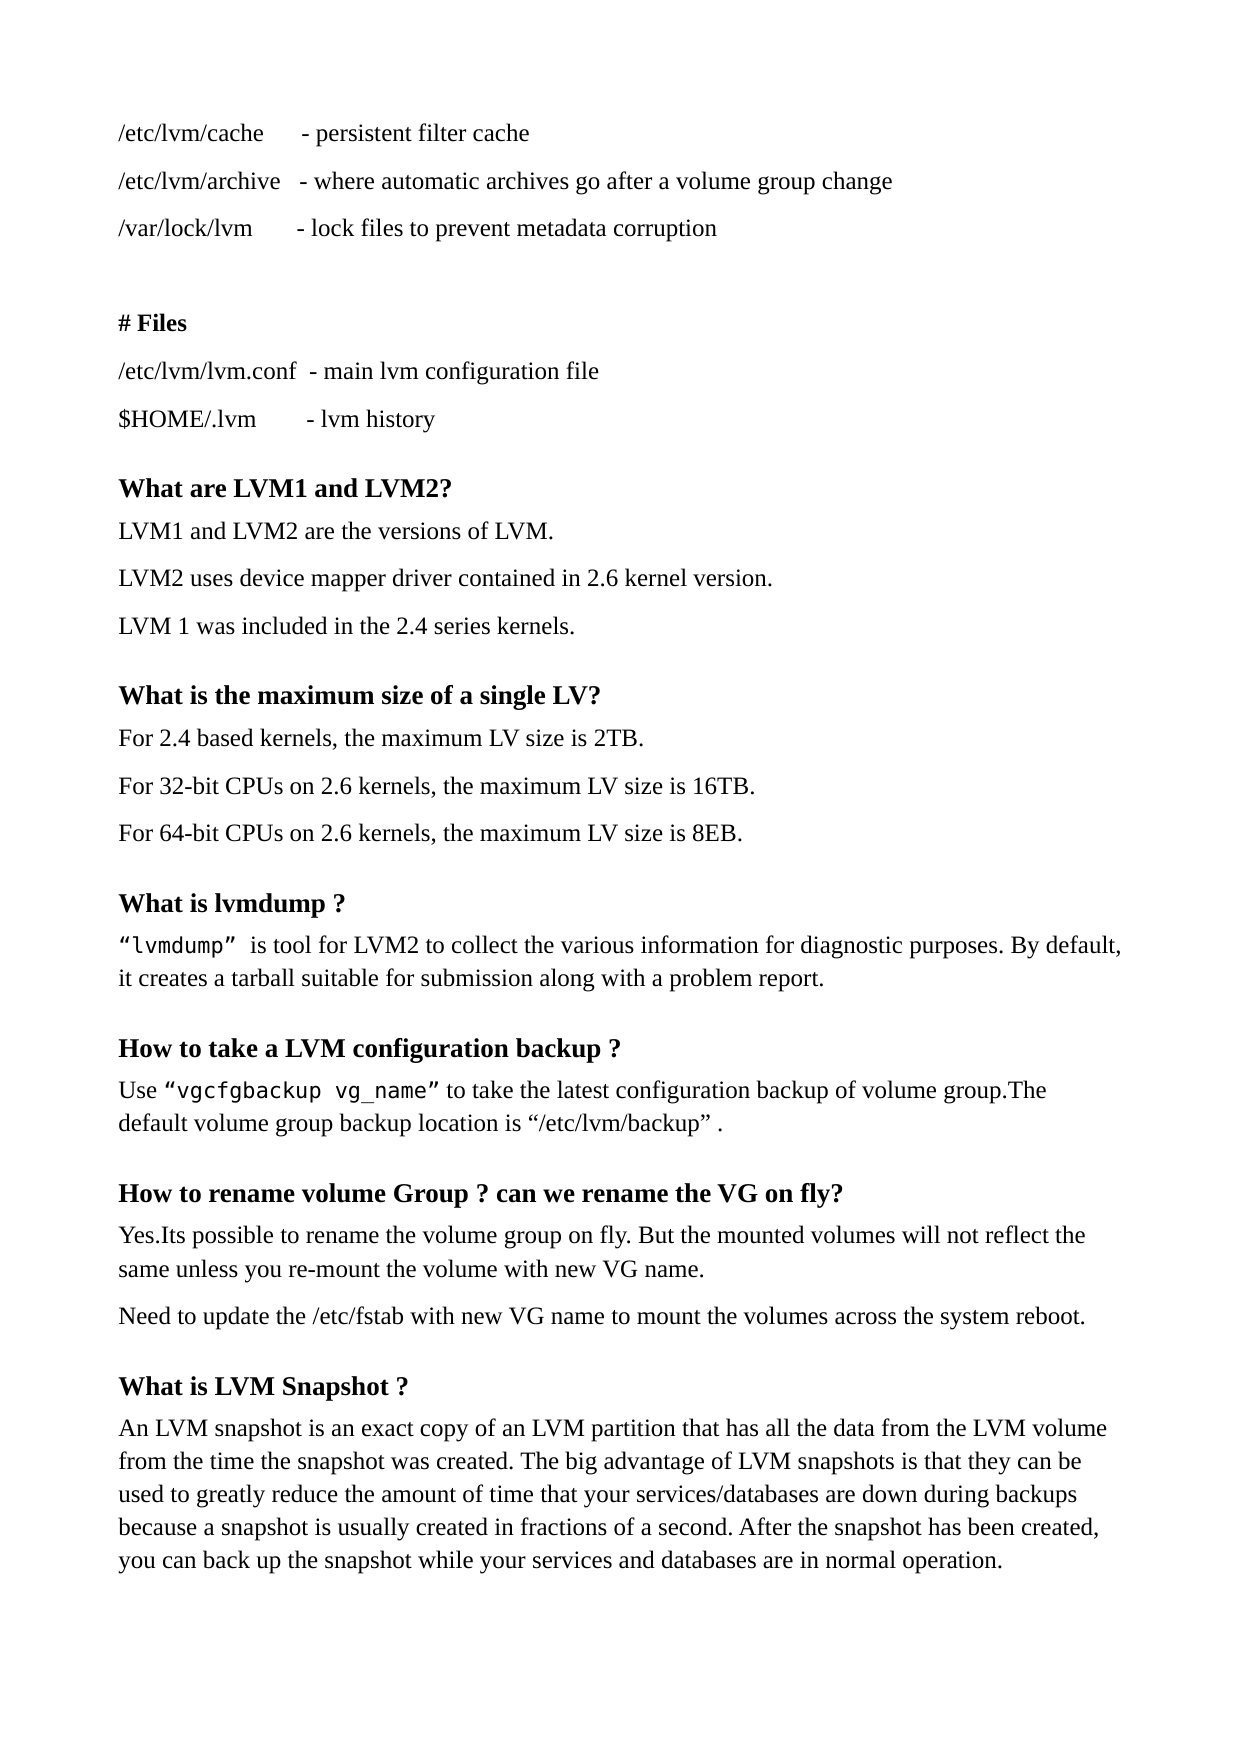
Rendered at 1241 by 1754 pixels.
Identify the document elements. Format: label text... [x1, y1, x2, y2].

subtitle What are LVM1 and LVM2? [118, 472, 1122, 503]
text For 32-bit CPUs on 2.6 kernels, the maximum LV size is 16TB. [118, 771, 1122, 799]
text /var/lock/lvm - lock files to prevent metadata corruption [118, 213, 1122, 242]
text # Files [118, 308, 1122, 337]
text An LVM snapshot is an exact copy of an LVM partition that has all the data from the LVM volume from the time the snapshot was created. The big advantage of LVM snapshots is that they can be used to greatly reduce the amount of time that your services/databases are down during backups because a snapshot is usually created in fractions of a second. After the snapshot has been created, you can back up the snapshot while your services and databases are in normal operation. [118, 1413, 1122, 1574]
text “lvmdump” is tool for LVM2 to collect the various information for diagnostic purposes. By default, it creates a tarball suitable for submission along with a problem report. [118, 930, 1122, 992]
text /etc/lvm/lvm.conf - main lvm configuration file [118, 356, 1122, 385]
subtitle How to rename volume Group ? can we rename the VG on fly? [118, 1177, 1122, 1208]
subtitle What is lvmdump ? [118, 887, 1122, 918]
text For 2.4 based kernels, the maximum LV size is 2TB. [118, 723, 1122, 752]
text LVM1 and LVM2 are the versions of LVM. [118, 516, 1122, 544]
text Need to update the /etc/fstab with new VG name to mount the volumes across the system reboot. [118, 1301, 1122, 1330]
text /etc/lvm/archive - where automatic archives go after a volume group change [118, 166, 1122, 194]
text $HOME/.lvm - lvm history [118, 404, 1122, 432]
text LVM 1 was included in the 2.4 series kernels. [118, 611, 1122, 640]
subtitle What is the maximum size of a single LV? [118, 679, 1122, 711]
text For 64-bit CPUs on 2.6 kernels, the maximum LV size is 8EB. [118, 818, 1122, 847]
text Yes.Its possible to rename the volume group on fly. But the mounted volumes will not reflect the same unless you re-mount the volume with new VG name. [118, 1221, 1122, 1282]
subtitle What is LVM Snapshot ? [118, 1370, 1122, 1401]
text /etc/lvm/cache - persistent filter cache [118, 118, 1122, 147]
subtitle How to take a LVM configuration backup ? [118, 1032, 1122, 1063]
text LVM2 uses device mapper driver contained in 2.6 kernel version. [118, 563, 1122, 592]
text Use “vgcfgbackup vg_name” to take the latest configuration backup of volume group.The default volume group backup location is “/etc/lvm/backup” . [118, 1076, 1122, 1137]
